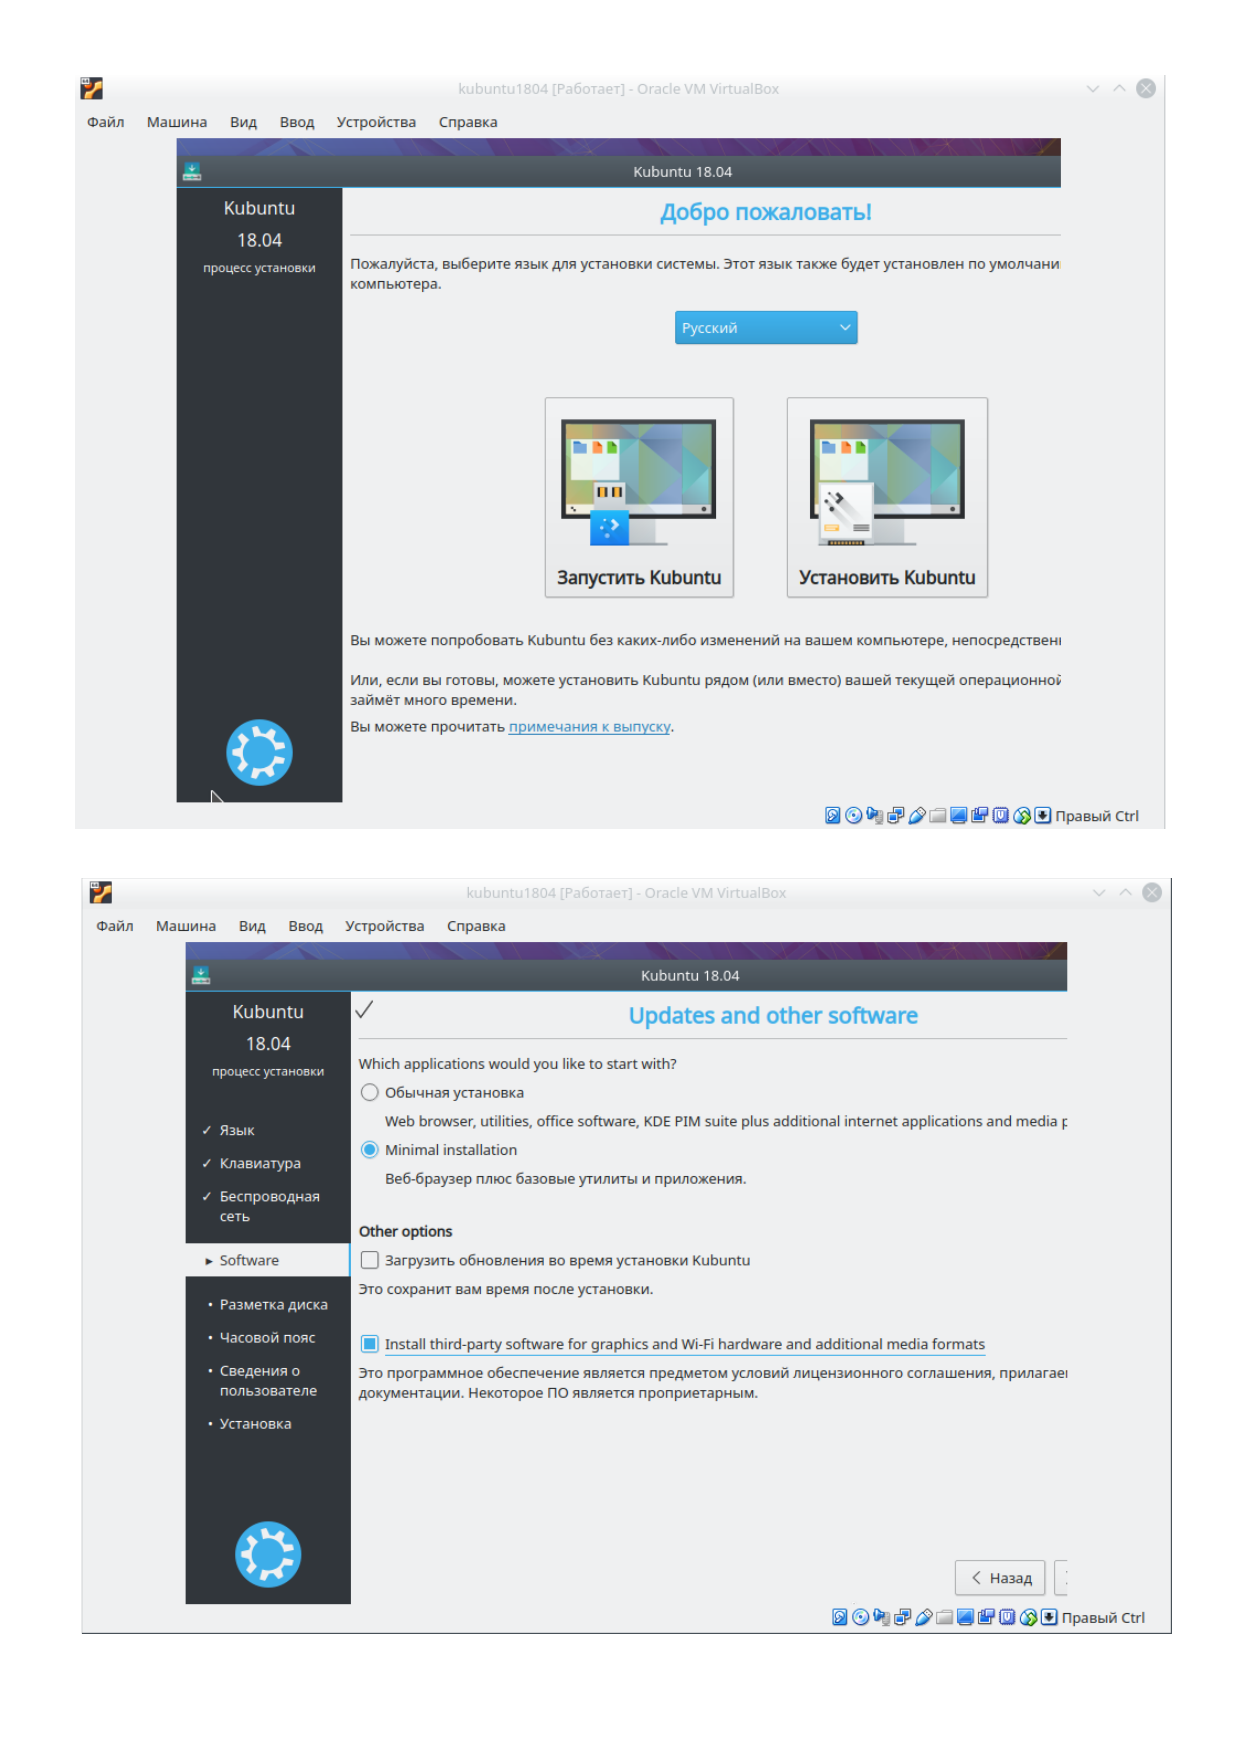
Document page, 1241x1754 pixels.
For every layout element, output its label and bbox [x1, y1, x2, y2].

picture [81, 878, 1172, 1634]
picture [75, 75, 1166, 829]
